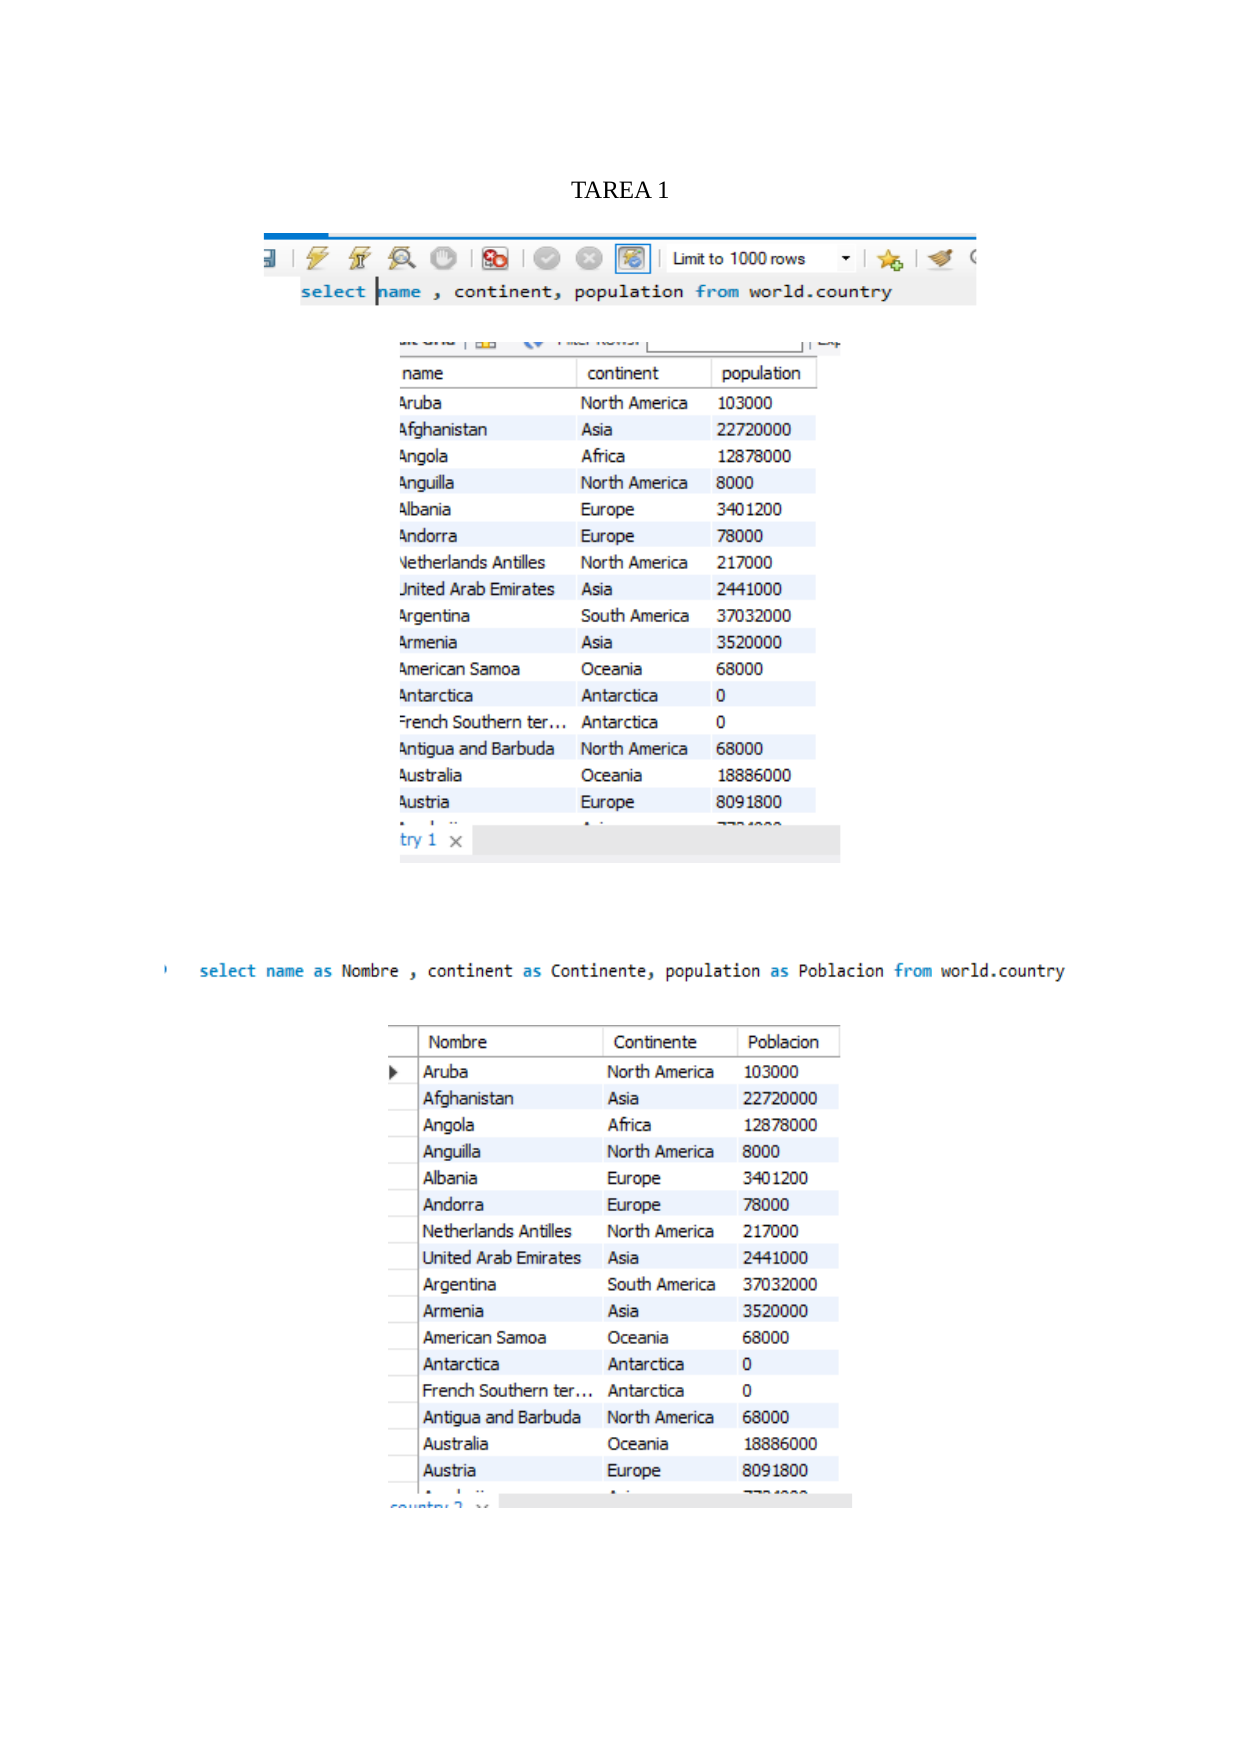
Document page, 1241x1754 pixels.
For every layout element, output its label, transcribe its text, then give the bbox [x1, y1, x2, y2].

text TAREA 1 [118, 176, 1122, 204]
picture [164, 949, 1076, 1508]
picture [263, 233, 977, 863]
